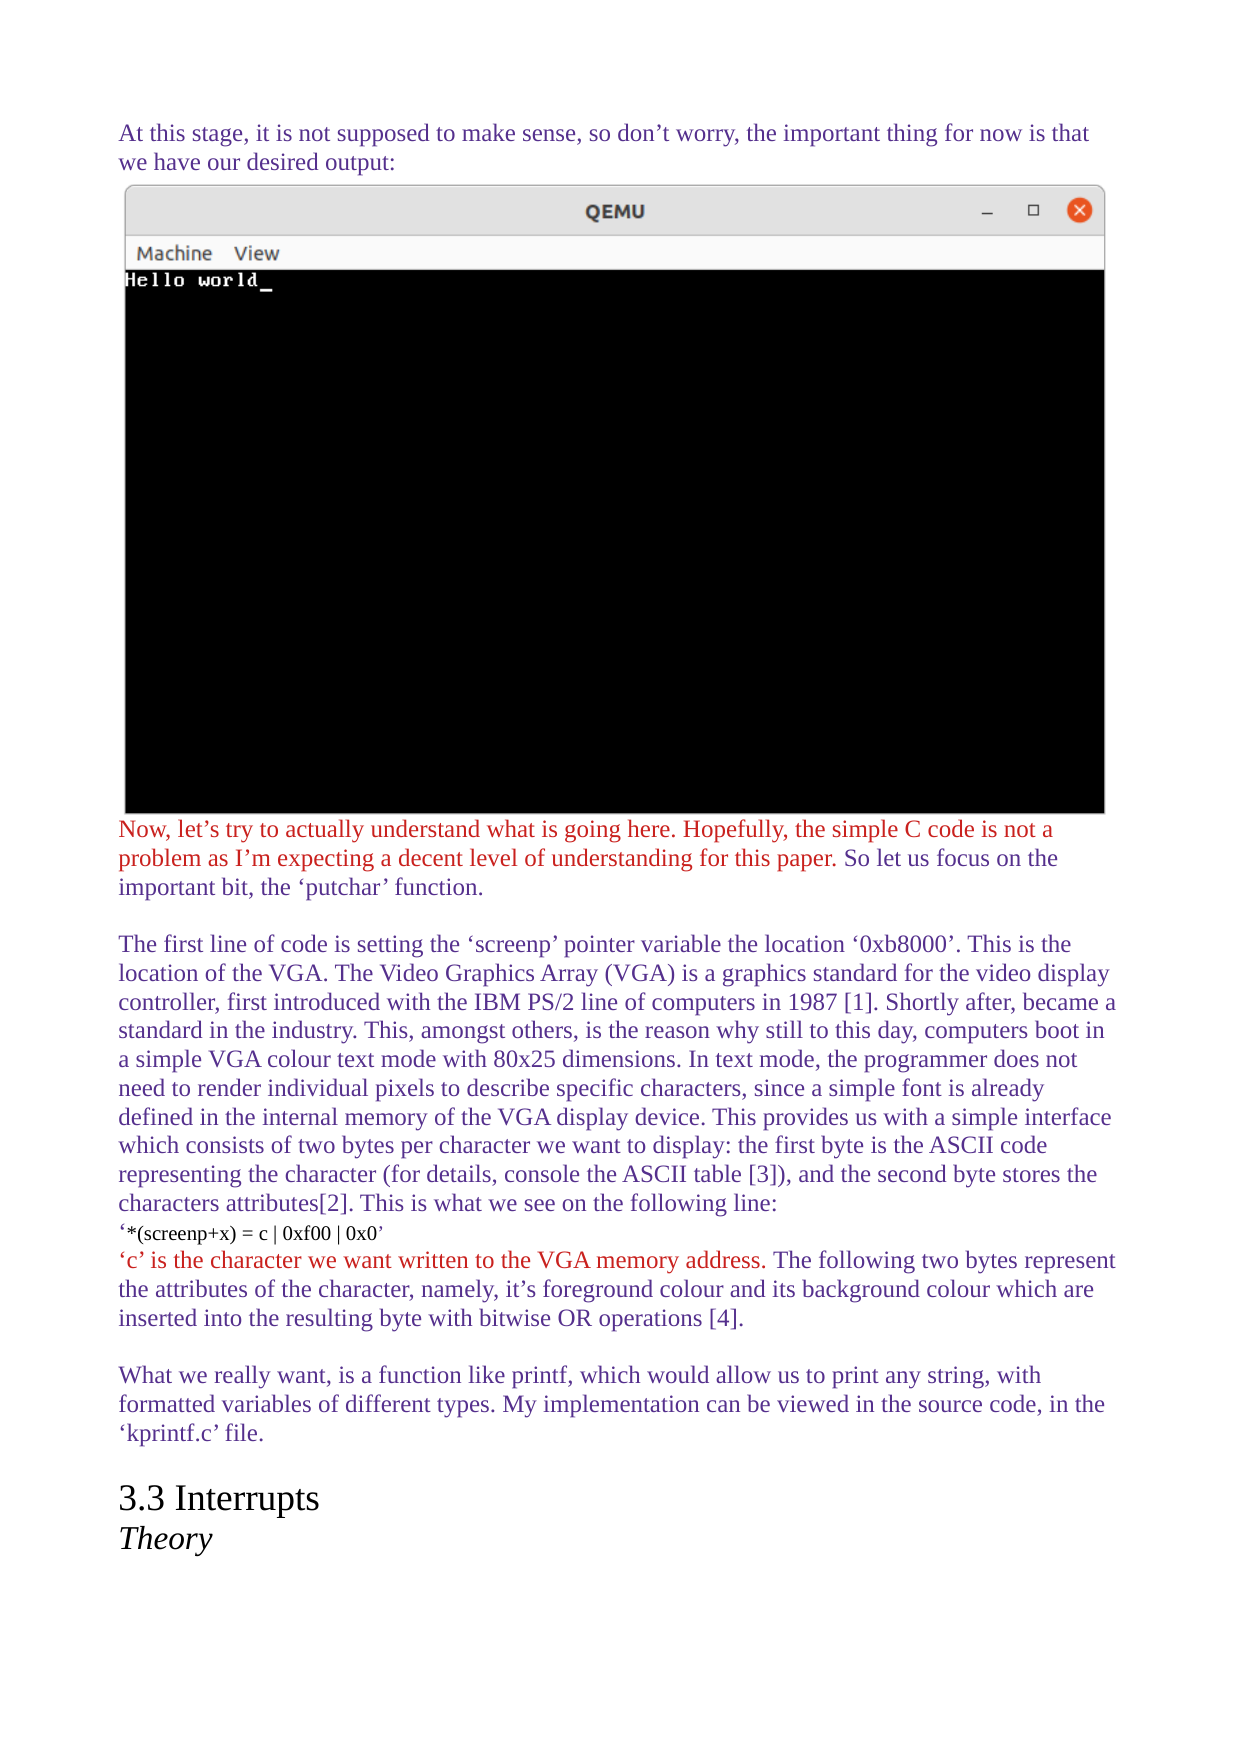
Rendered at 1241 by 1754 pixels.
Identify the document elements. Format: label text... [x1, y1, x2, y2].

picture [122, 183, 1108, 815]
text ‘*(screenp+x) = c | 0xf00 | 0x0’ [118, 1217, 1122, 1245]
text 3.3 Interrupts [118, 1475, 1122, 1518]
text Now, let’s try to actually understand what is going here. Hopefully, the simple C code is not a problem as I’m expecting a decent level of understanding for this paper. So let us focus on the important bit, the ‘putchar’ function. [118, 204, 1122, 900]
text Theory [118, 1518, 1122, 1557]
text ‘c’ is the character we want written to the VGA memory address. The following two bytes represent the attributes of the character, namely, it’s foreground colour and its background colour which are inserted into the resulting byte with bitwise OR operations [4]. [118, 1245, 1122, 1332]
text What we really want, is a function like printf, which would allow us to print any string, with formatted variables of different types. My implementation can be viewed in the source code, in the ‘kprintf.c’ file. [118, 1360, 1122, 1447]
text At this stage, it is not supposed to make sense, so don’t worry, the important thing for now is that we have our desired output: [118, 118, 1122, 176]
text The first line of code is setting the ‘screenp’ pointer variable the location ‘0xb8000’. This is the location of the VGA. The Video Graphics Array (VGA) is a graphics standard for the video display controller, first introduced with the IBM PS/2 line of computers in 1987 [1]. Shortly after, became a standard in the industry. This, amongst others, is the reason why still to this day, computers boot in a simple VGA colour text mode with 80x25 dimensions. In text mode, the programmer does not need to render individual pixels to describe specific characters, since a simple font is already defined in the internal memory of the VGA display device. This provides us with a simple interface which consists of two bytes per character we want to display: the first byte is the ASCII code representing the character (for details, console the ASCII table [3]), and the second byte stores the characters attributes[2]. This is what we see on the following line: [118, 929, 1122, 1217]
